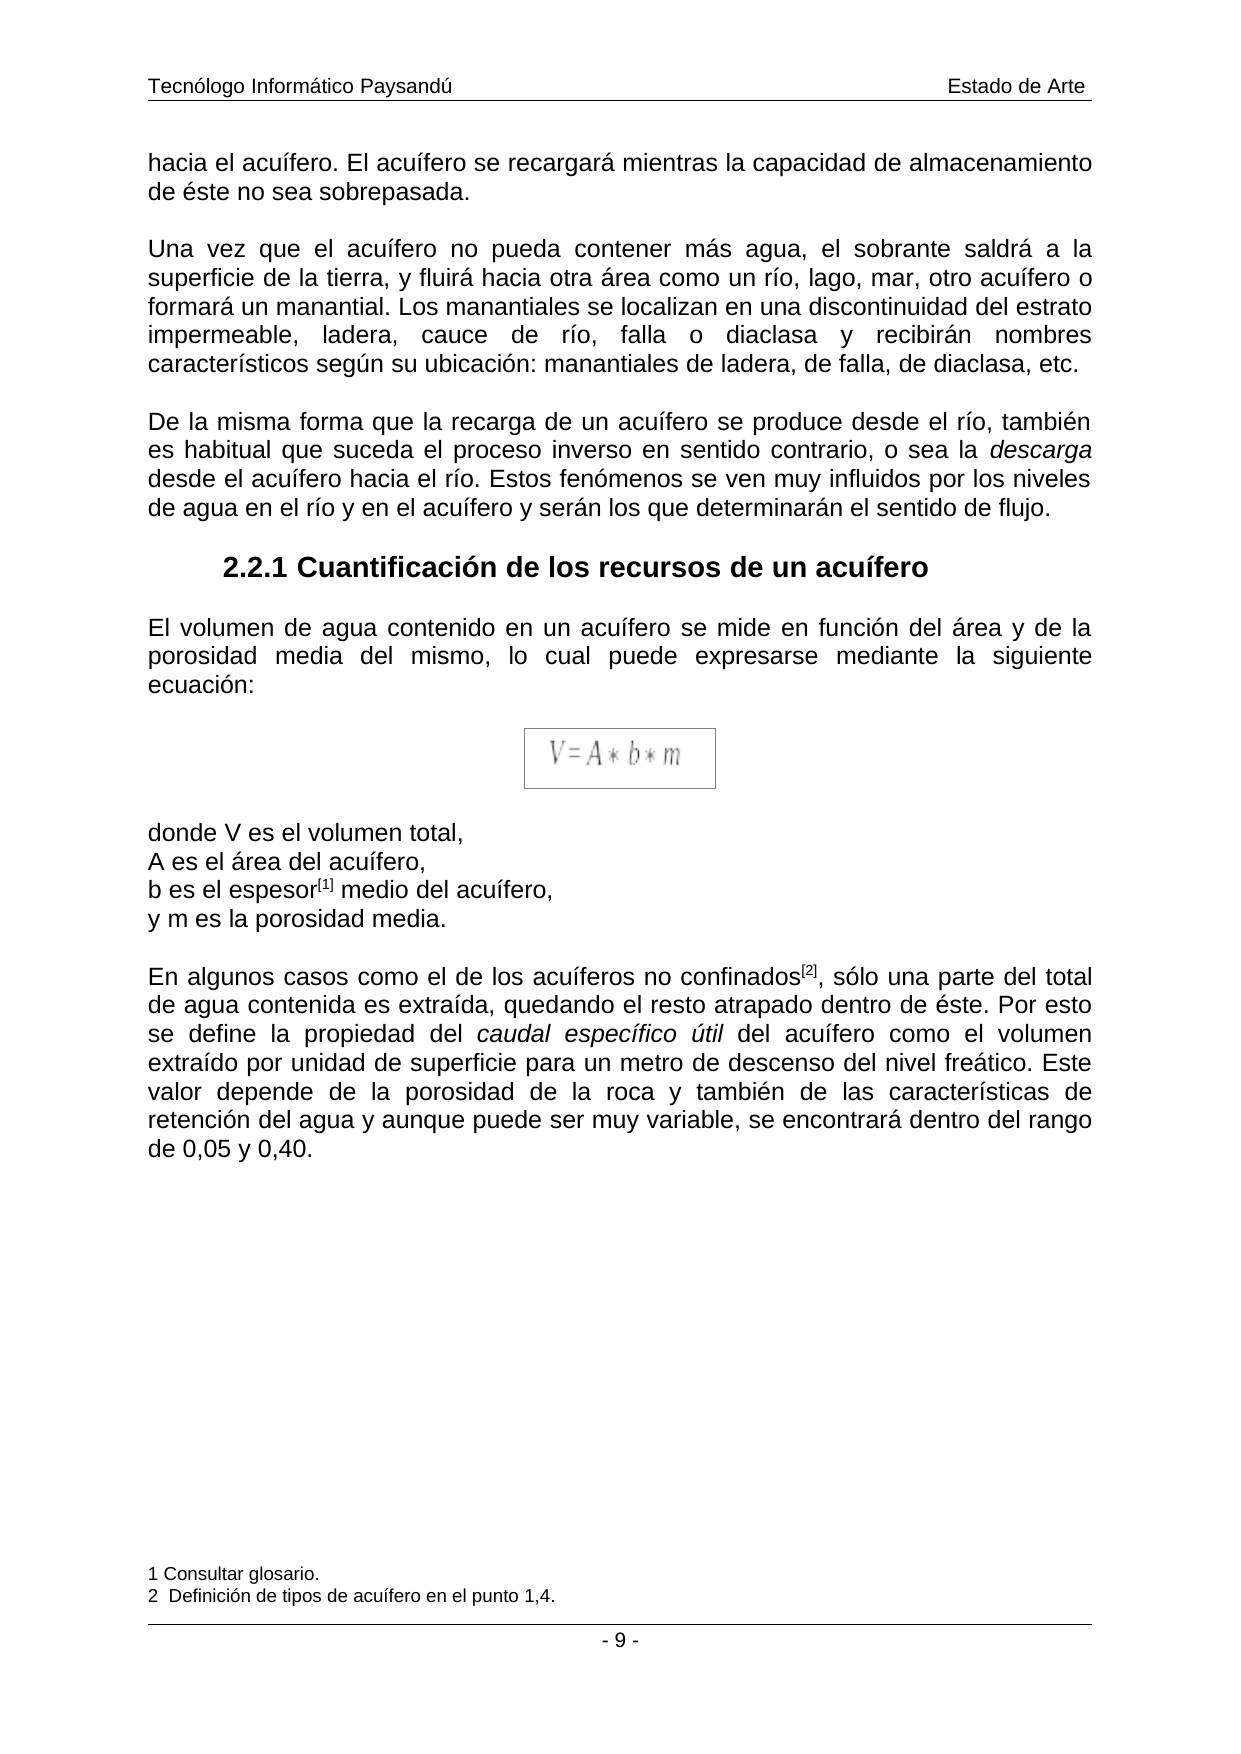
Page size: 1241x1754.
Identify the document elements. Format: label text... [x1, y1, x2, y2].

text b es el espesor[] medio del acuífero, [148, 876, 1092, 904]
text Definición de tipos de acuífero en el punto 1,4. [148, 1585, 1092, 1606]
text A es el área del acuífero, [148, 847, 1092, 876]
text El volumen de agua contenido en un acuífero se mide en función del área y de la porosidad media del mismo, lo cual puede expresarse mediante la siguiente ecuación: [148, 612, 1092, 699]
text donde V es el volumen total, [148, 818, 1092, 847]
text y m es la porosidad media. [148, 904, 1092, 933]
text De la misma forma que la recarga de un acuífero se produce desde el río, también es habitual que suceda el proceso inverso en sentido contrario, o sea la descarga desde el acuífero hacia el río. Estos fenómenos se ven muy influidos por los niveles de agua en el río y en el acuífero y serán los que determinarán el sentido de flujo. [148, 406, 1092, 521]
text Consultar glosario. [148, 1563, 1092, 1585]
subtitle Cuantificación de los recursos de un acuífero [223, 550, 1092, 584]
text En algunos casos como el de los acuíferos no confinados[], sólo una parte del total de agua contenida es extraída, quedando el resto atrapado dentro de éste. Por esto se define la propiedad del caudal específico útil del acuífero como el volumen extraído por unidad de superficie para un metro de descenso del nivel freático. Este valor depende de la porosidad de la roca y también de las características de retención del agua y aunque puede ser muy variable, se encontrará dentro del rango de 0,05 y 0,40. [148, 962, 1092, 1163]
text hacia el acuífero. El acuífero se recargará mientras la capacidad de almacenamiento de éste no sea sobrepasada. [148, 148, 1092, 205]
text Una vez que el acuífero no pueda contener más agua, el sobrante saldrá a la superficie de la tierra, y fluirá hacia otra área como un río, lago, mar, otro acuífero o formará un manantial. Los manantiales se localizan en una discontinuidad del estrato impermeable, ladera, cauce de río, falla o diaclasa y recibirán nombres característicos según su ubicación: manantiales de ladera, de falla, de diaclasa, etc. [148, 234, 1092, 378]
